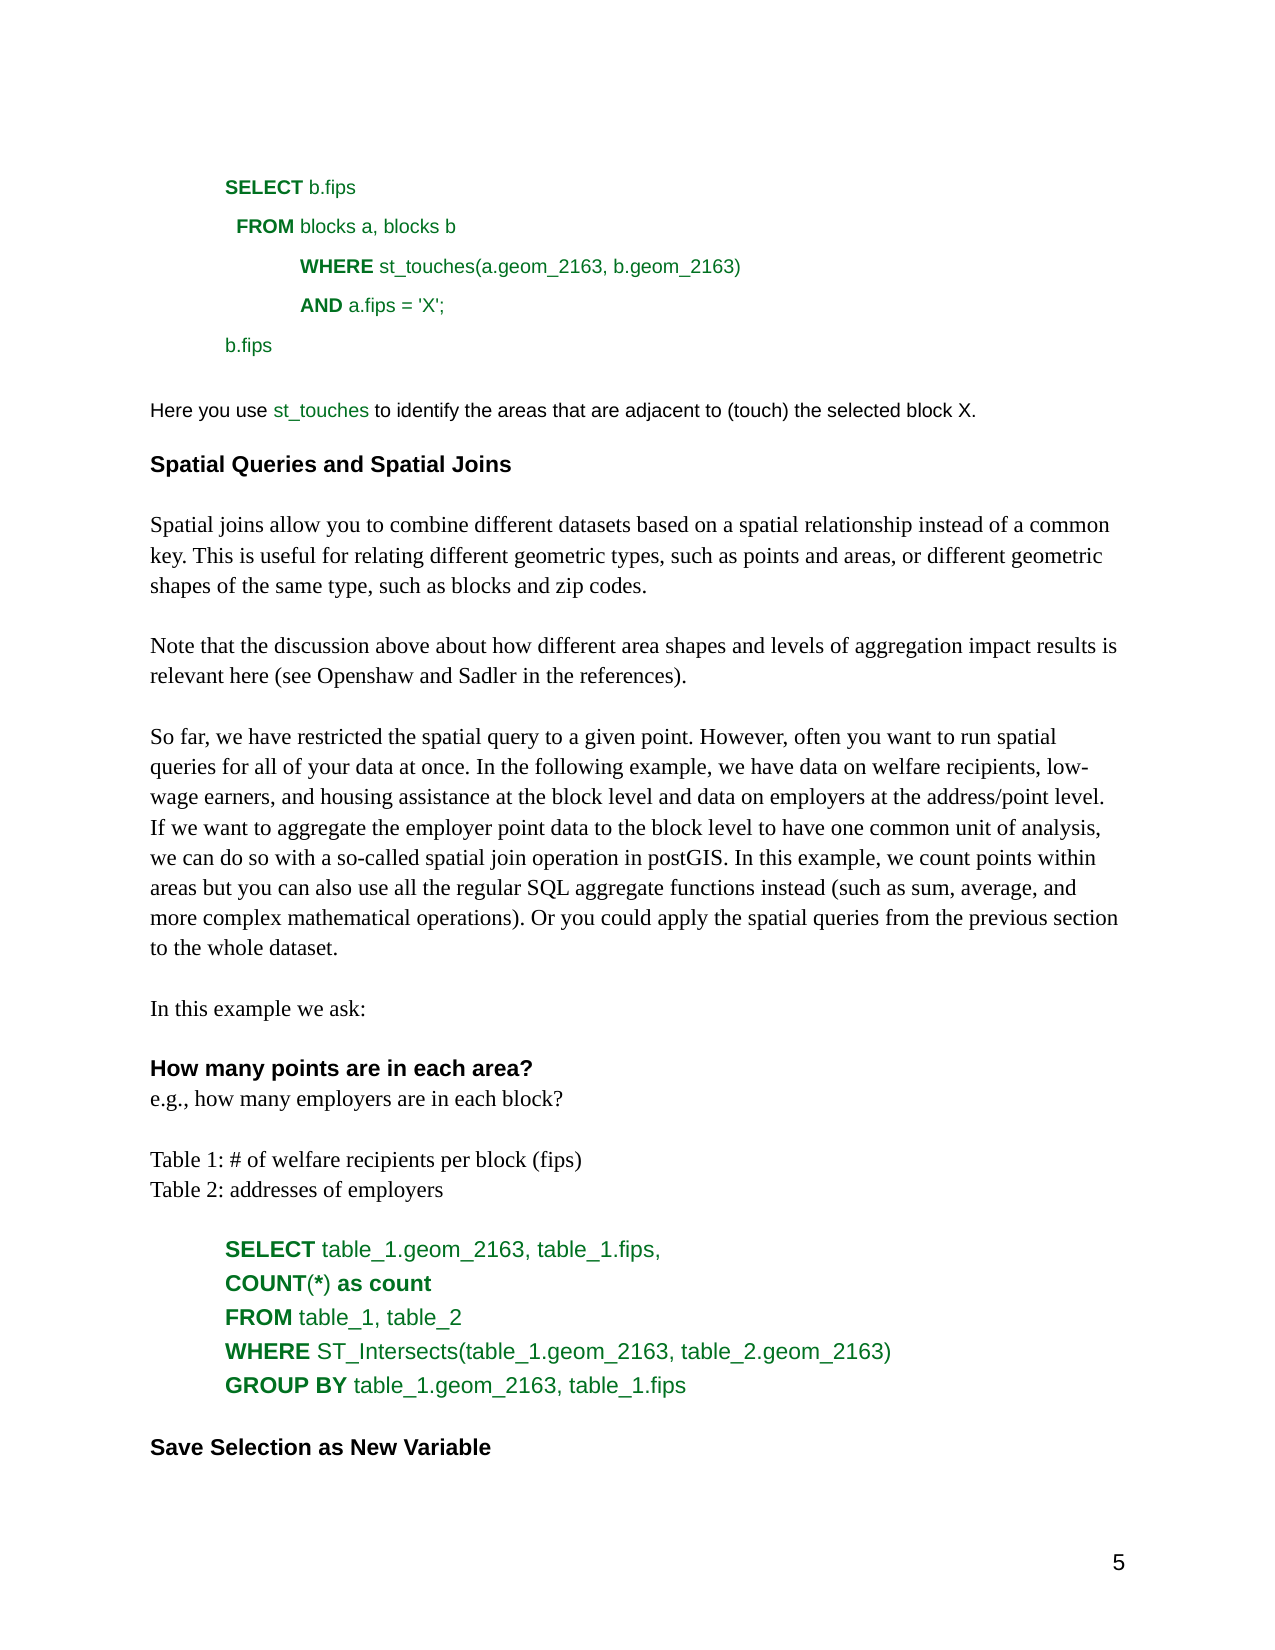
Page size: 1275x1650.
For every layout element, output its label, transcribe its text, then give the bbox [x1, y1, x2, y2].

text SELECT b.fips [225, 176, 1125, 199]
text SELECT table_1.geom_2163, table_1.fips, [225, 1236, 1125, 1263]
text Table 2: addresses of employers [150, 1176, 1125, 1202]
text GROUP BY table_1.geom_2163, table_1.fips [225, 1372, 1125, 1399]
text COUNT(*) as count [225, 1270, 1125, 1297]
text e.g., how many employers are in each block? [150, 1085, 1125, 1112]
text In this example we ask: [150, 995, 1125, 1021]
text Spatial joins allow you to combine different datasets based on a spatial relationship instead of a common key. This is useful for relating different geometric types, such as points and areas, or different geometric shapes of the same type, such as blocks and zip codes. [150, 511, 1125, 598]
text So far, we have restricted the spatial query to a given point. However, often you want to run spatial queries for all of your data at once. In the following example, we have data on welfare recipients, low-wage earners, and housing assistance at the block level and data on employers at the address/point level. If we want to aggregate the employer point data to the block level to have one common unit of analysis, we can do so with a so-called spatial join operation in postGIS. In this example, we count points within areas but you can also use all the regular SQL aggregate functions instead (such as sum, average, and more complex mathematical operations). Or you could apply the spatial queries from the previous section to the whole dataset. [150, 723, 1125, 961]
text FROM blocks a, blocks b [225, 215, 1125, 238]
text Spatial Queries and Spatial Joins [150, 451, 1125, 477]
text WHERE st_touches(a.geom_2163, b.geom_2163) [225, 255, 1125, 277]
text WHERE ST_Intersects(table_1.geom_2163, table_2.geom_2163) [225, 1338, 1125, 1365]
text AND a.fips = 'X'; [225, 294, 1125, 317]
text Here you use st_touches to identify the areas that are adjacent to (touch) the selected block X. [150, 399, 1125, 422]
text How many points are in each area? [150, 1055, 1125, 1082]
text Save Selection as New Variable [150, 1434, 1125, 1460]
text Note that the discussion above about how different area shapes and levels of aggregation impact results is relevant here (see Openshaw and Sadler in the references). [150, 632, 1125, 689]
text b.fips [225, 333, 1125, 356]
text Table 1: # of welfare recipients per block (fips) [150, 1146, 1125, 1172]
text FROM table_1, table_2 [225, 1304, 1125, 1331]
